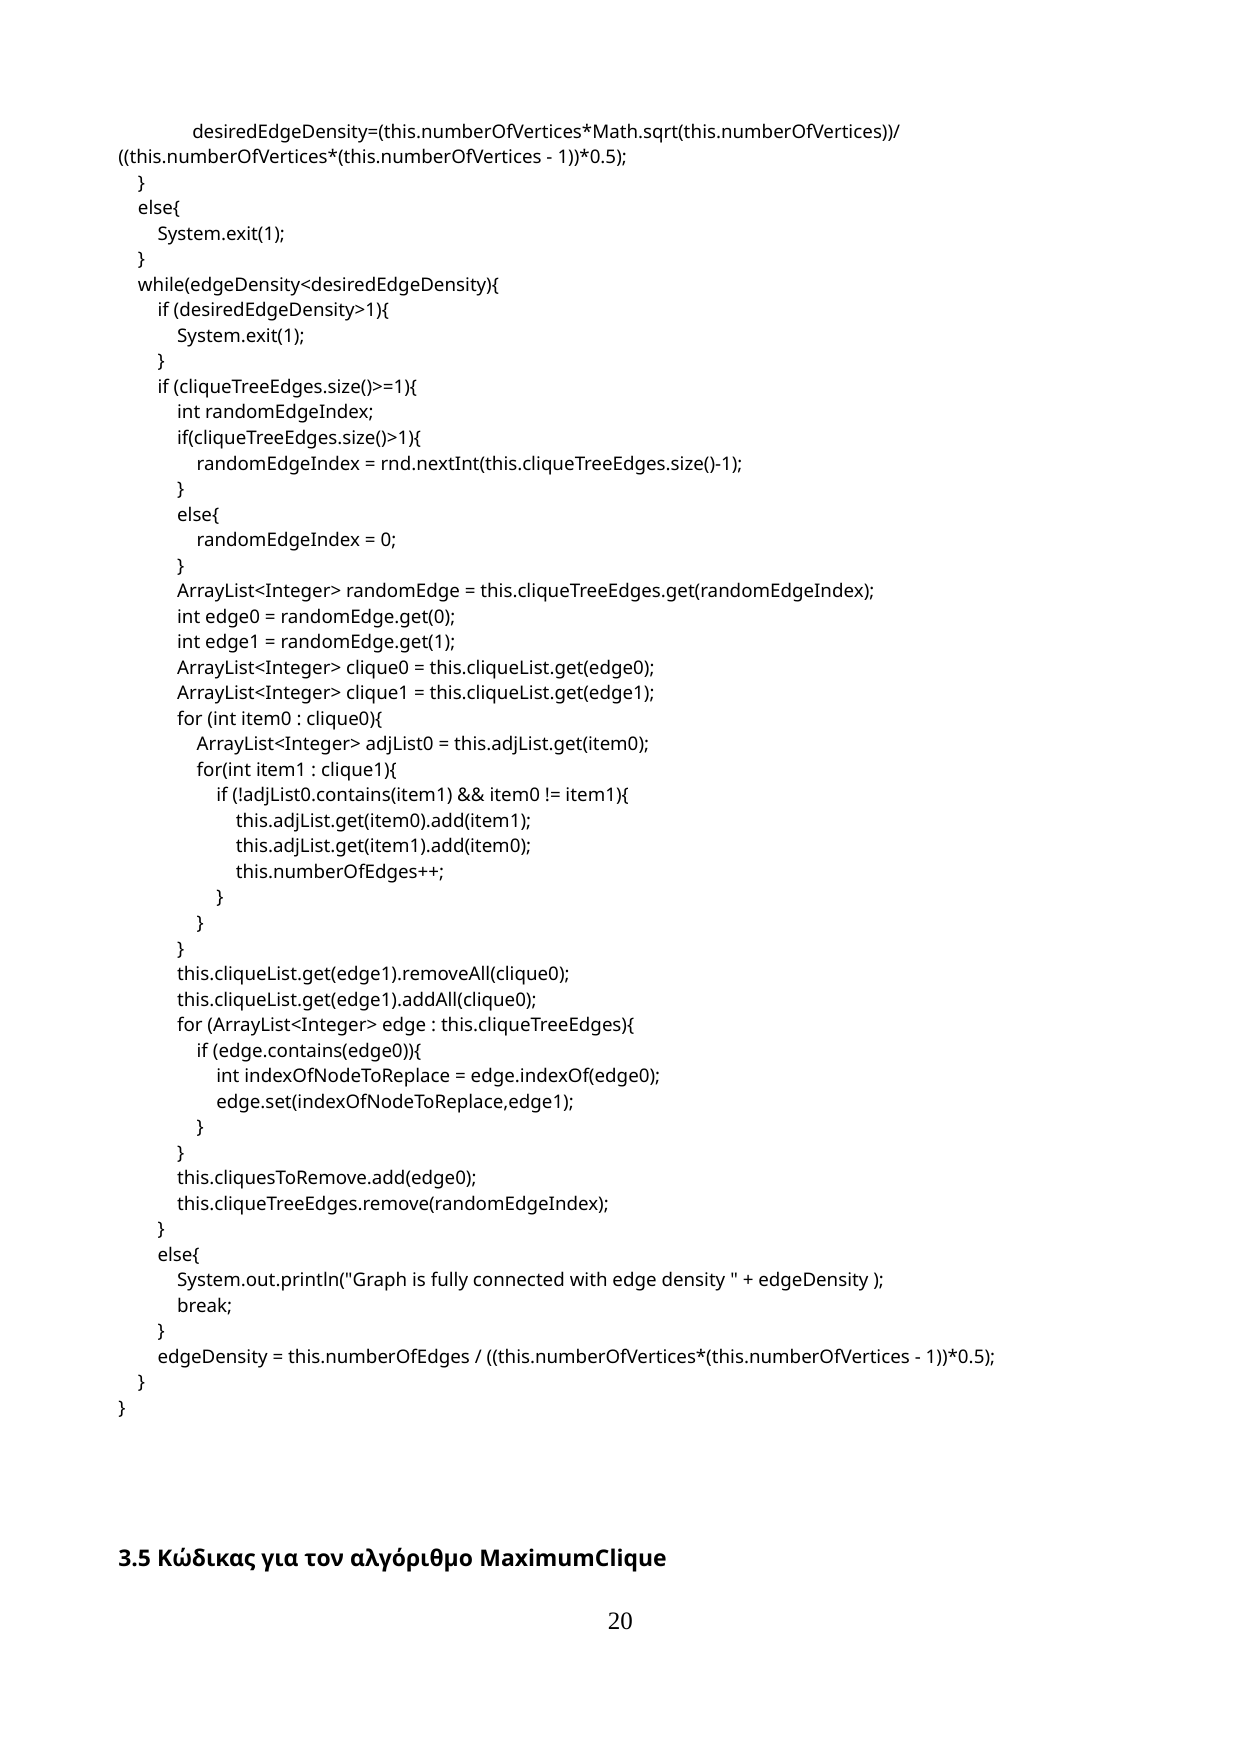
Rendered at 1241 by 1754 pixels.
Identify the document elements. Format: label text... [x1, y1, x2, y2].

text else{ [118, 1241, 1122, 1267]
text System.out.println("Graph is fully connected with edge density " + edgeDensity ); [118, 1267, 1122, 1292]
text } [118, 1139, 1122, 1164]
text } [118, 1216, 1122, 1241]
text this.adjList.get(item1).add(item0); [118, 833, 1122, 858]
text this.adjList.get(item0).add(item1); [118, 807, 1122, 833]
text } [118, 1394, 1122, 1420]
text else{ [118, 501, 1122, 526]
text } [118, 909, 1122, 935]
text int randomEdgeIndex; [118, 399, 1122, 424]
text edgeDensity = this.numberOfEdges / ((this.numberOfVertices*(this.numberOfVertices - 1))*0.5); [118, 1343, 1122, 1369]
text } [118, 475, 1122, 501]
text } [118, 935, 1122, 960]
text } [118, 1318, 1122, 1343]
text } [118, 552, 1122, 577]
text this.cliqueTreeEdges.remove(randomEdgeIndex); [118, 1190, 1122, 1216]
text else{ [118, 195, 1122, 220]
text System.exit(1); [118, 220, 1122, 246]
text this.cliqueList.get(edge1).addAll(clique0); [118, 986, 1122, 1011]
text for(int item1 : clique1){ [118, 756, 1122, 782]
text for (int item0 : clique0){ [118, 705, 1122, 731]
text } [118, 1113, 1122, 1139]
text } [118, 1369, 1122, 1394]
text this.cliqueList.get(edge1).removeAll(clique0); [118, 960, 1122, 986]
text break; [118, 1292, 1122, 1318]
text int edge1 = randomEdge.get(1); [118, 628, 1122, 654]
text randomEdgeIndex = 0; [118, 526, 1122, 552]
text System.exit(1); [118, 322, 1122, 348]
text while(edgeDensity<desiredEdgeDensity){ [118, 271, 1122, 297]
text } [118, 246, 1122, 271]
text ArrayList<Integer> clique1 = this.cliqueList.get(edge1); [118, 679, 1122, 705]
text this.cliquesToRemove.add(edge0); [118, 1164, 1122, 1190]
text this.numberOfEdges++; [118, 858, 1122, 884]
text int indexOfNodeToReplace = edge.indexOf(edge0); [118, 1062, 1122, 1088]
text for (ArrayList<Integer> edge : this.cliqueTreeEdges){ [118, 1011, 1122, 1037]
text } [118, 884, 1122, 909]
text if (!adjList0.contains(item1) && item0 != item1){ [118, 782, 1122, 807]
text ArrayList<Integer> clique0 = this.cliqueList.get(edge0); [118, 654, 1122, 679]
text ArrayList<Integer> adjList0 = this.adjList.get(item0); [118, 731, 1122, 756]
text if (cliqueTreeEdges.size()>=1){ [118, 373, 1122, 399]
text int edge0 = randomEdge.get(0); [118, 603, 1122, 628]
text if (desiredEdgeDensity>1){ [118, 297, 1122, 322]
text 3.5 Κώδικας για τον αλγόριθμο MaximumClique [118, 1542, 1122, 1573]
text desiredEdgeDensity=(this.numberOfVertices*Math.sqrt(this.numberOfVertices))/((this.numberOfVertices*(this.numberOfVertices - 1))*0.5); [118, 118, 1122, 169]
text randomEdgeIndex = rnd.nextInt(this.cliqueTreeEdges.size()-1); [118, 450, 1122, 475]
text } [118, 348, 1122, 373]
text if(cliqueTreeEdges.size()>1){ [118, 424, 1122, 450]
text ArrayList<Integer> randomEdge = this.cliqueTreeEdges.get(randomEdgeIndex); [118, 577, 1122, 603]
text } [118, 169, 1122, 195]
text edge.set(indexOfNodeToReplace,edge1); [118, 1088, 1122, 1113]
text if (edge.contains(edge0)){ [118, 1037, 1122, 1062]
